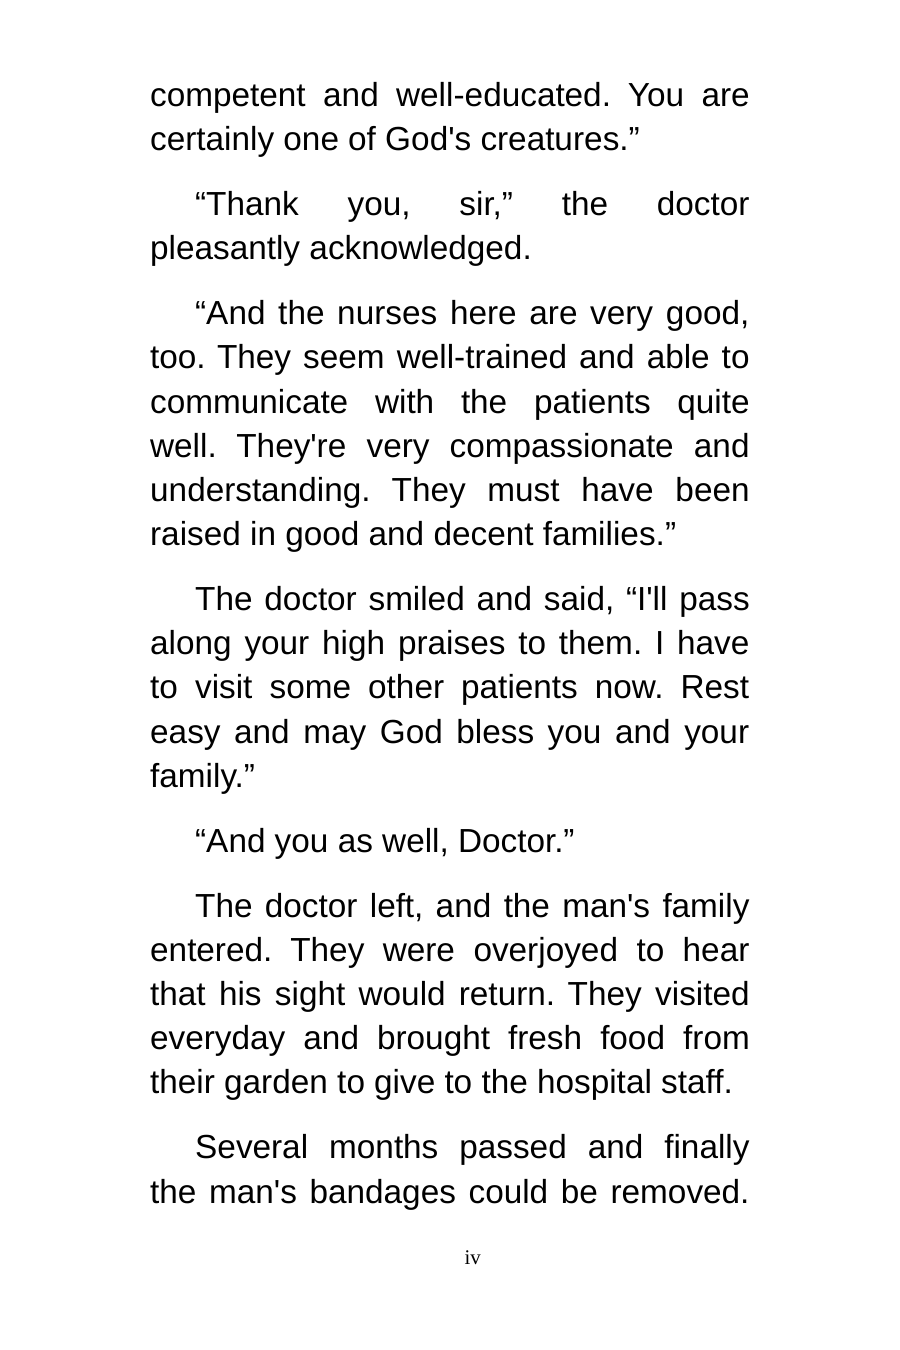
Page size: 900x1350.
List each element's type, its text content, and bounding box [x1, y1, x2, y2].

text The doctor smiled and said, “I'll pass along your high praises to them. I have to visit some other patients now. Rest easy and may God bless you and your family.” [150, 579, 750, 794]
text “Thank you, sir,” the doctor pleasantly acknowledged. [150, 184, 750, 267]
text “And the nurses here are very good, too. They seem well-trained and able to communicate with the patients quite well. They're very compassionate and understanding. They must have been raised in good and decent families.” [150, 293, 750, 553]
text competent and well-educated. You are certainly one of God's creatures.” [150, 75, 750, 158]
text Several months passed and finally the man's bandages could be removed. [150, 1127, 750, 1210]
text The doctor left, and the man's family entered. They were overjoyed to hear that his sight would return. They visited everyday and brought fresh food from their garden to give to the hospital staff. [150, 886, 750, 1101]
text “And you as well, Doctor.” [150, 821, 750, 859]
